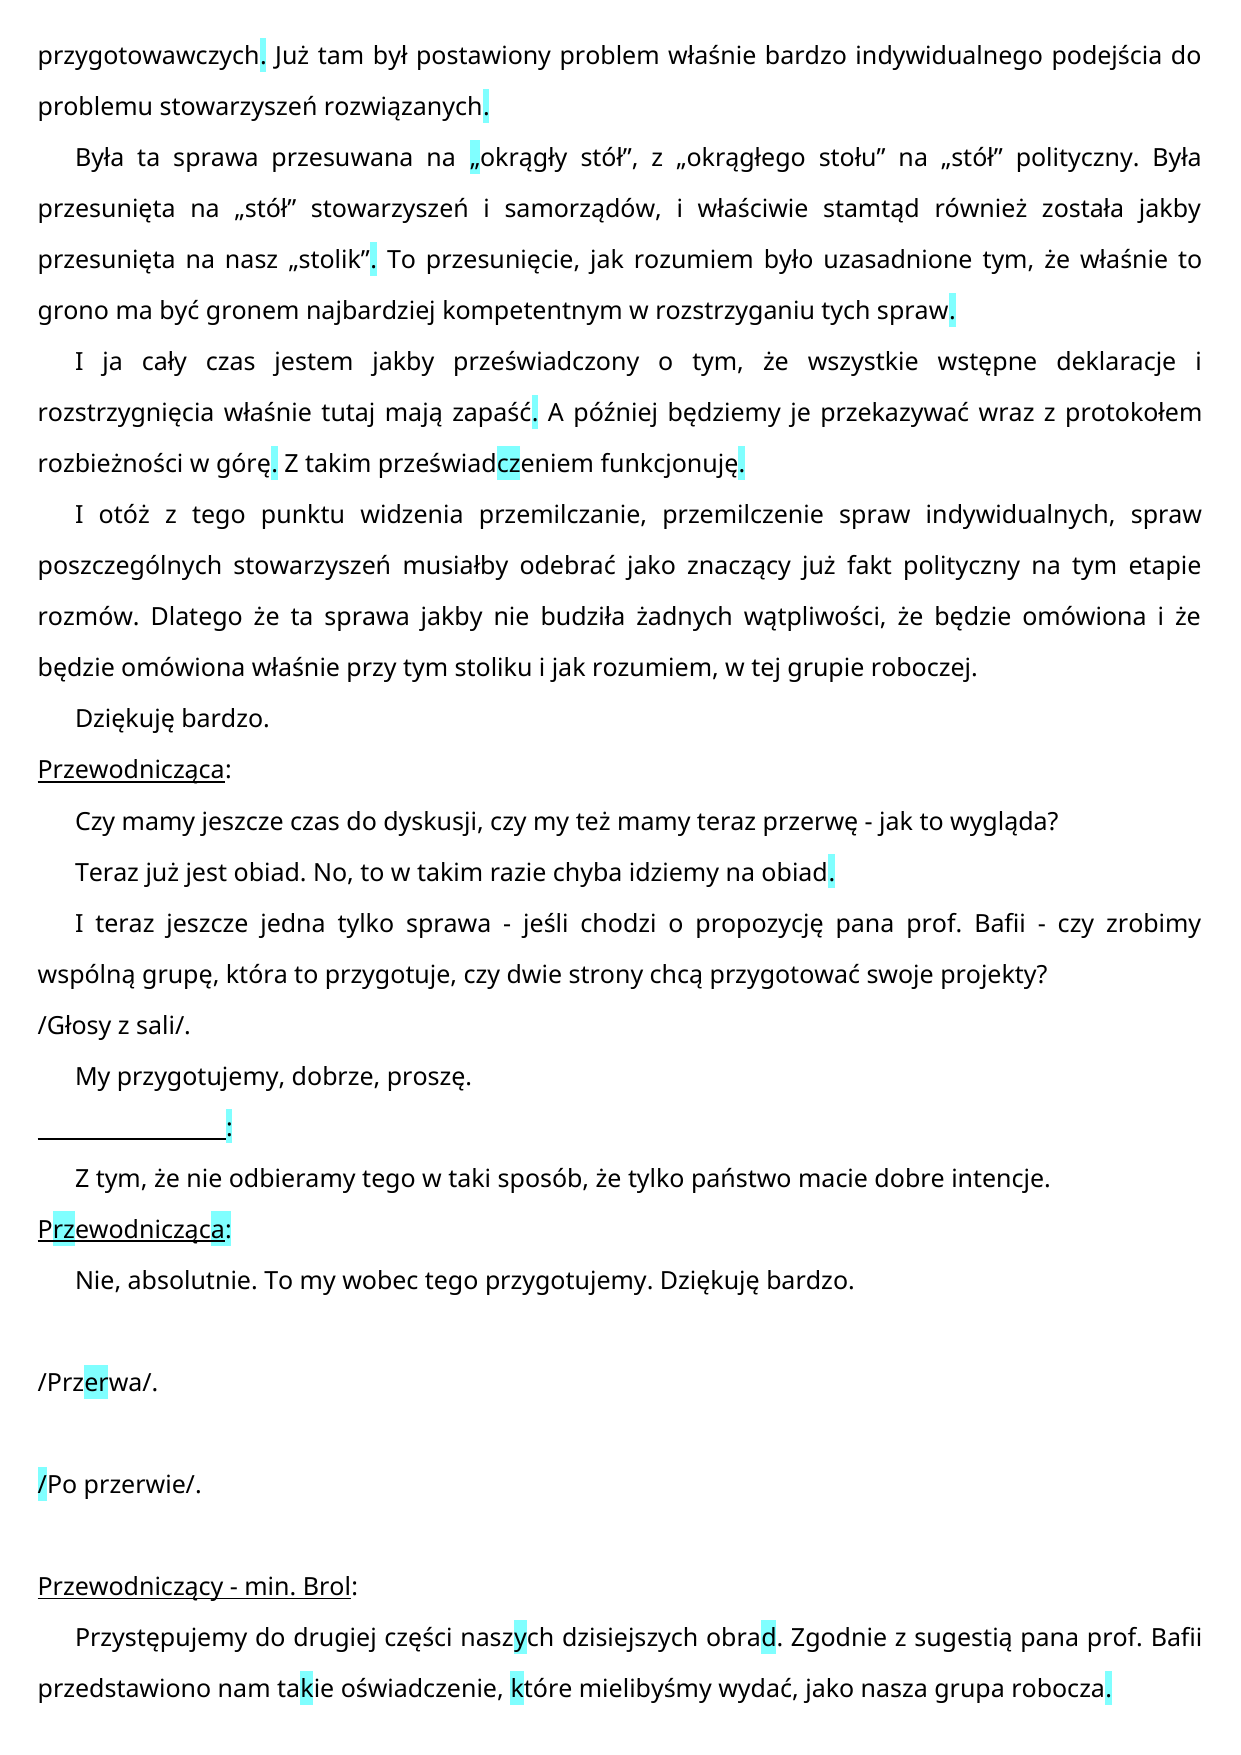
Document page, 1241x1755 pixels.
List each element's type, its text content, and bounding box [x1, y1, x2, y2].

text Przewodnicząca: [37, 1211, 1203, 1246]
text Czy mamy jeszcze czas do dyskusji, czy my też mamy teraz przerwę - jak to wygląda? [37, 803, 1203, 837]
text Przewodniczący - min. Brol: [37, 1569, 1203, 1603]
text Była ta sprawa przesuwana na „okrągły stół”, z „okrągłego stołu” na „stół” polityczny. Była przesunięta na „stół” stowarzyszeń i samorządów, i właściwie stamtąd również została jakby przesunięta na nasz „stolik”. To przesunięcie, jak rozumiem było uzasadnione tym, że właśnie to grono ma być gronem najbardziej kompetentnym w rozstrzyganiu tych spraw. [37, 139, 1203, 327]
text Przewodnicząca: [37, 752, 1203, 786]
text /Przerwa/. [37, 1364, 1203, 1399]
text /Po przerwie/. [37, 1467, 1203, 1501]
text Dziękuję bardzo. [37, 701, 1203, 735]
text : [37, 1109, 1203, 1143]
text przygotowawczych. Już tam był postawiony problem właśnie bardzo indywidualnego podejścia do problemu stowarzyszeń rozwiązanych. [37, 37, 1203, 123]
text Przystępujemy do drugiej części naszych dzisiejszych obrad. Zgodnie z sugestią pana prof. Bafii przedstawiono nam takie oświadczenie, które mielibyśmy wydać, jako nasza grupa robocza. [37, 1620, 1203, 1705]
text I ja cały czas jestem jakby przeświadczony o tym, że wszystkie wstępne deklaracje i rozstrzygnięcia właśnie tutaj mają zapaść. A później będziemy je przekazywać wraz z protokołem rozbieżności w górę. Z takim przeświadczeniem funkcjonuję. [37, 344, 1203, 480]
text I teraz jeszcze jedna tylko sprawa - jeśli chodzi o propozycję pana prof. Bafii - czy zrobimy wspólną grupę, która to przygotuje, czy dwie strony chcą przygotować swoje projekty? [37, 905, 1203, 990]
text Z tym, że nie odbieramy tego w taki sposób, że tylko państwo macie dobre intencje. [37, 1160, 1203, 1194]
text /Głosy z sali/. [37, 1007, 1203, 1041]
text Teraz już jest obiad. No, to w takim razie chyba idziemy na obiad. [37, 854, 1203, 888]
text My przygotujemy, dobrze, proszę. [37, 1058, 1203, 1092]
text Nie, absolutnie. To my wobec tego przygotujemy. Dziękuję bardzo. [37, 1262, 1203, 1297]
text I otóż z tego punktu widzenia przemilczanie, przemilczenie spraw indywidualnych, spraw poszczególnych stowarzyszeń musiałby odebrać jako znaczący już fakt polityczny na tym etapie rozmów. Dlatego że ta sprawa jakby nie budziła żadnych wątpliwości, że będzie omówiona i że będzie omówiona właśnie przy tym stoliku i jak rozumiem, w tej grupie roboczej. [37, 497, 1203, 684]
